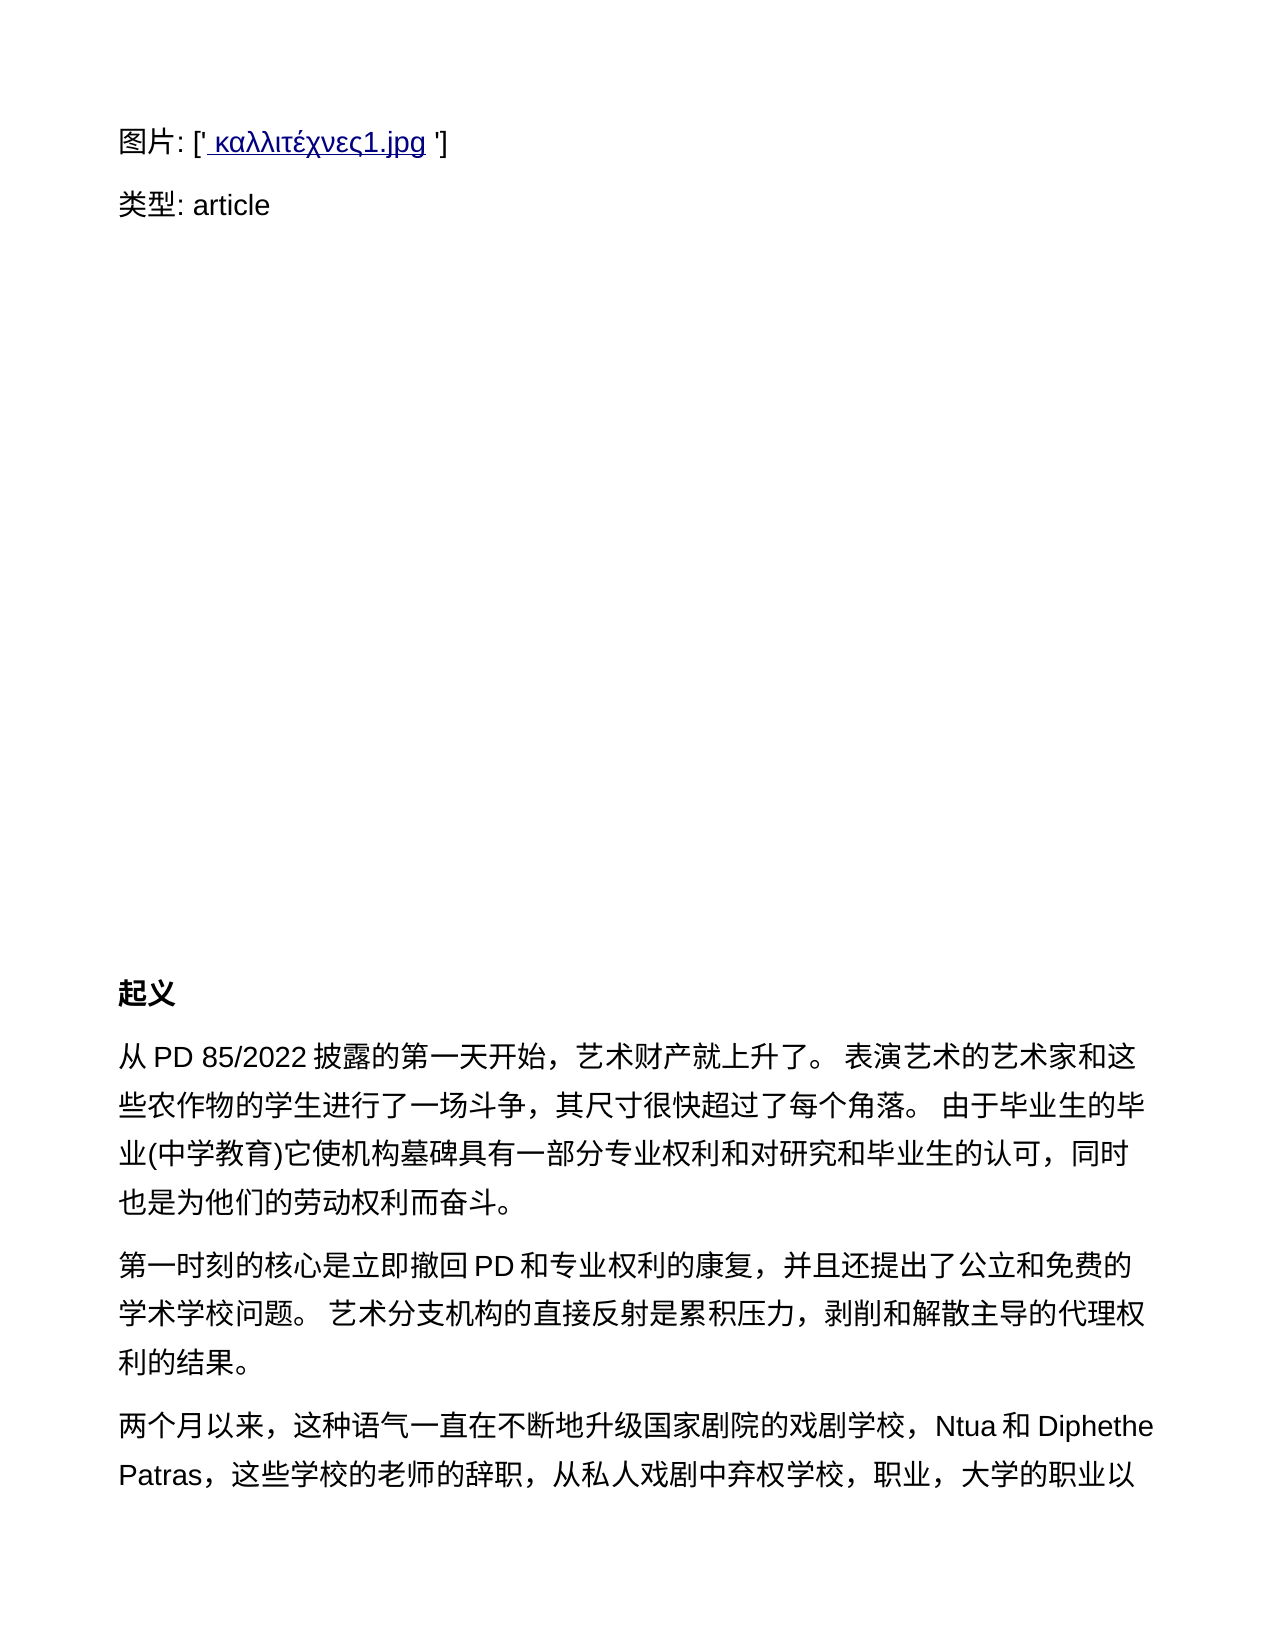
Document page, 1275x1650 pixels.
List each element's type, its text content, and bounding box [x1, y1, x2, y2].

text 两个月以来，这种语气一直在不断地升级国家剧院的戏剧学校，Ntua和Diphethe Patras，这些学校的老师的辞职，从私人戏剧中弃权学校，职业，大学的职业以 [118, 1403, 1157, 1493]
text 图片: [' καλλιτέχνες1.jpg '] [118, 118, 1157, 160]
text 类型: article [118, 181, 1157, 223]
text 第一时刻的核心是立即撤回PD和专业权利的康复，并且还提出了公立和免费的学术学校问题。 艺术分支机构的直接反射是累积压力，剥削和解散主导的代理权利的结果。 [118, 1242, 1157, 1382]
text 起义 [118, 244, 1157, 1013]
text 从PD 85/2022披露的第一天开始，艺术财产就上升了。 表演艺术的艺术家和这些农作物的学生进行了一场斗争，其尺寸很快超过了每个角落。 由于毕业生的毕业(中学教育)它使机构墓碑具有一部分专业权利和对研究和毕业生的认可，同时也是为他们的劳动权利而奋斗。 [118, 1034, 1157, 1222]
